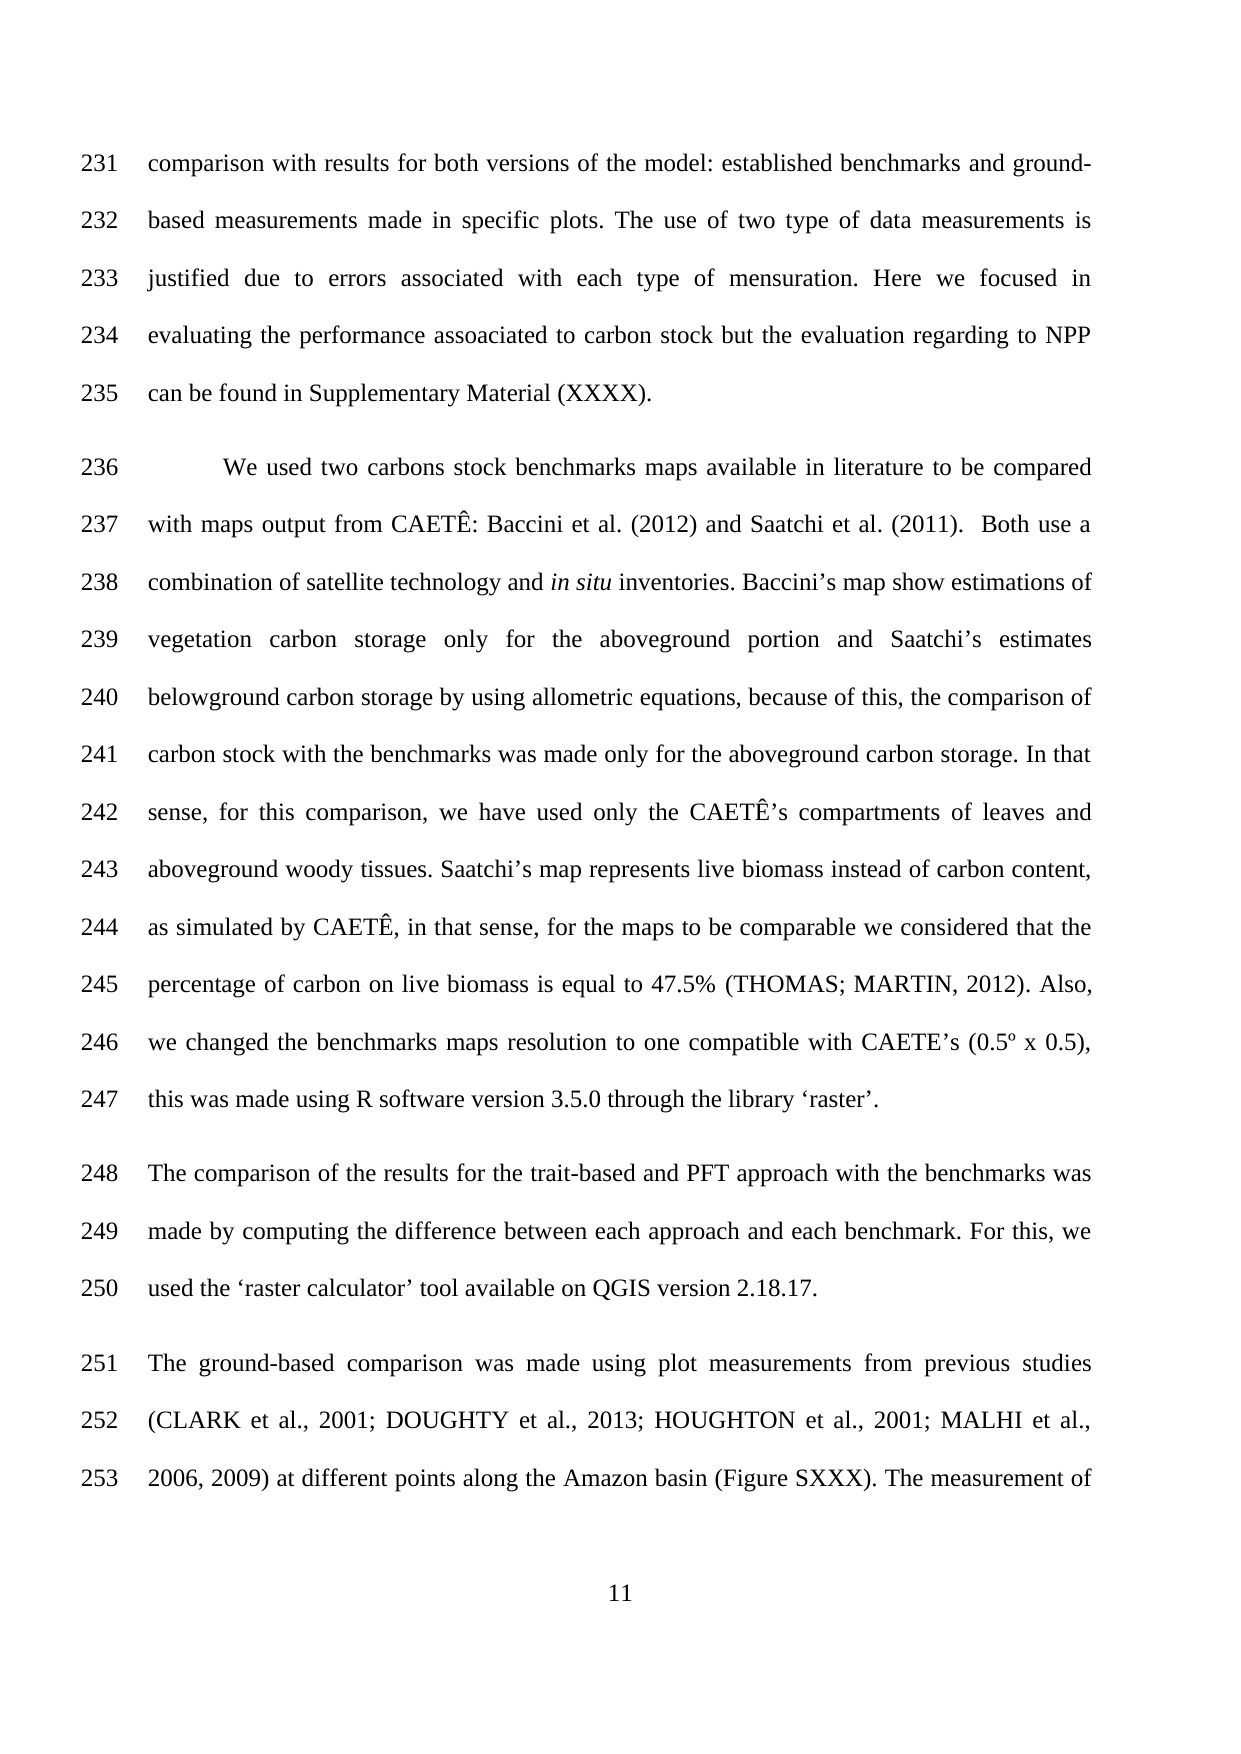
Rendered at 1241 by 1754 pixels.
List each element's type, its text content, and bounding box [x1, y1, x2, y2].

text comparison with results for both versions of the model: established benchmarks and ground-based measurements made in specific plots. The use of two type of data measurements is justified due to errors associated with each type of mensuration. Here we focused in evaluating the performance assoaciated to carbon stock but the evaluation regarding to NPP can be found in Supplementary Material (XXXX). [148, 148, 1093, 406]
text The comparison of the results for the trait-based and PFT approach with the benchmarks was made by computing the difference between each approach and each benchmark. For this, we used the ‘raster calculator’ tool available on QGIS version 2.18.17. [148, 1158, 1093, 1302]
text We used two carbons stock benchmarks maps available in literature to be compared with maps output from CAETÊ: Baccini et al. (2012) and Saatchi et al. (2011). Both use a combination of satellite technology and in situ inventories. Baccini’s map show estimations of vegetation carbon storage only for the aboveground portion and Saatchi’s estimates belowground carbon storage by using allometric equations, because of this, the comparison of carbon stock with the benchmarks was made only for the aboveground carbon storage. In that sense, for this comparison, we have used only the CAETÊ’s compartments of leaves and aboveground woody tissues. Saatchi’s map represents live biomass instead of carbon content, as simulated by CAETÊ, in that sense, for the maps to be comparable we considered that the percentage of carbon on live biomass is equal to 47.5% (THOMAS; MARTIN, 2012)⁠. Also, we changed the benchmarks maps resolution to one compatible with CAETE’s (0.5º x 0.5), this was made using R software version 3.5.0 through the library ‘raster’. [148, 452, 1093, 1113]
text The ground-based comparison was made using plot measurements from previous studies (CLARK et al., 2001; DOUGHTY et al., 2013; HOUGHTON et al., 2001; MALHI et al., 2006, 2009)⁠ at different points along the Amazon basin (Figure SXXX). The measurement of [148, 1348, 1093, 1491]
